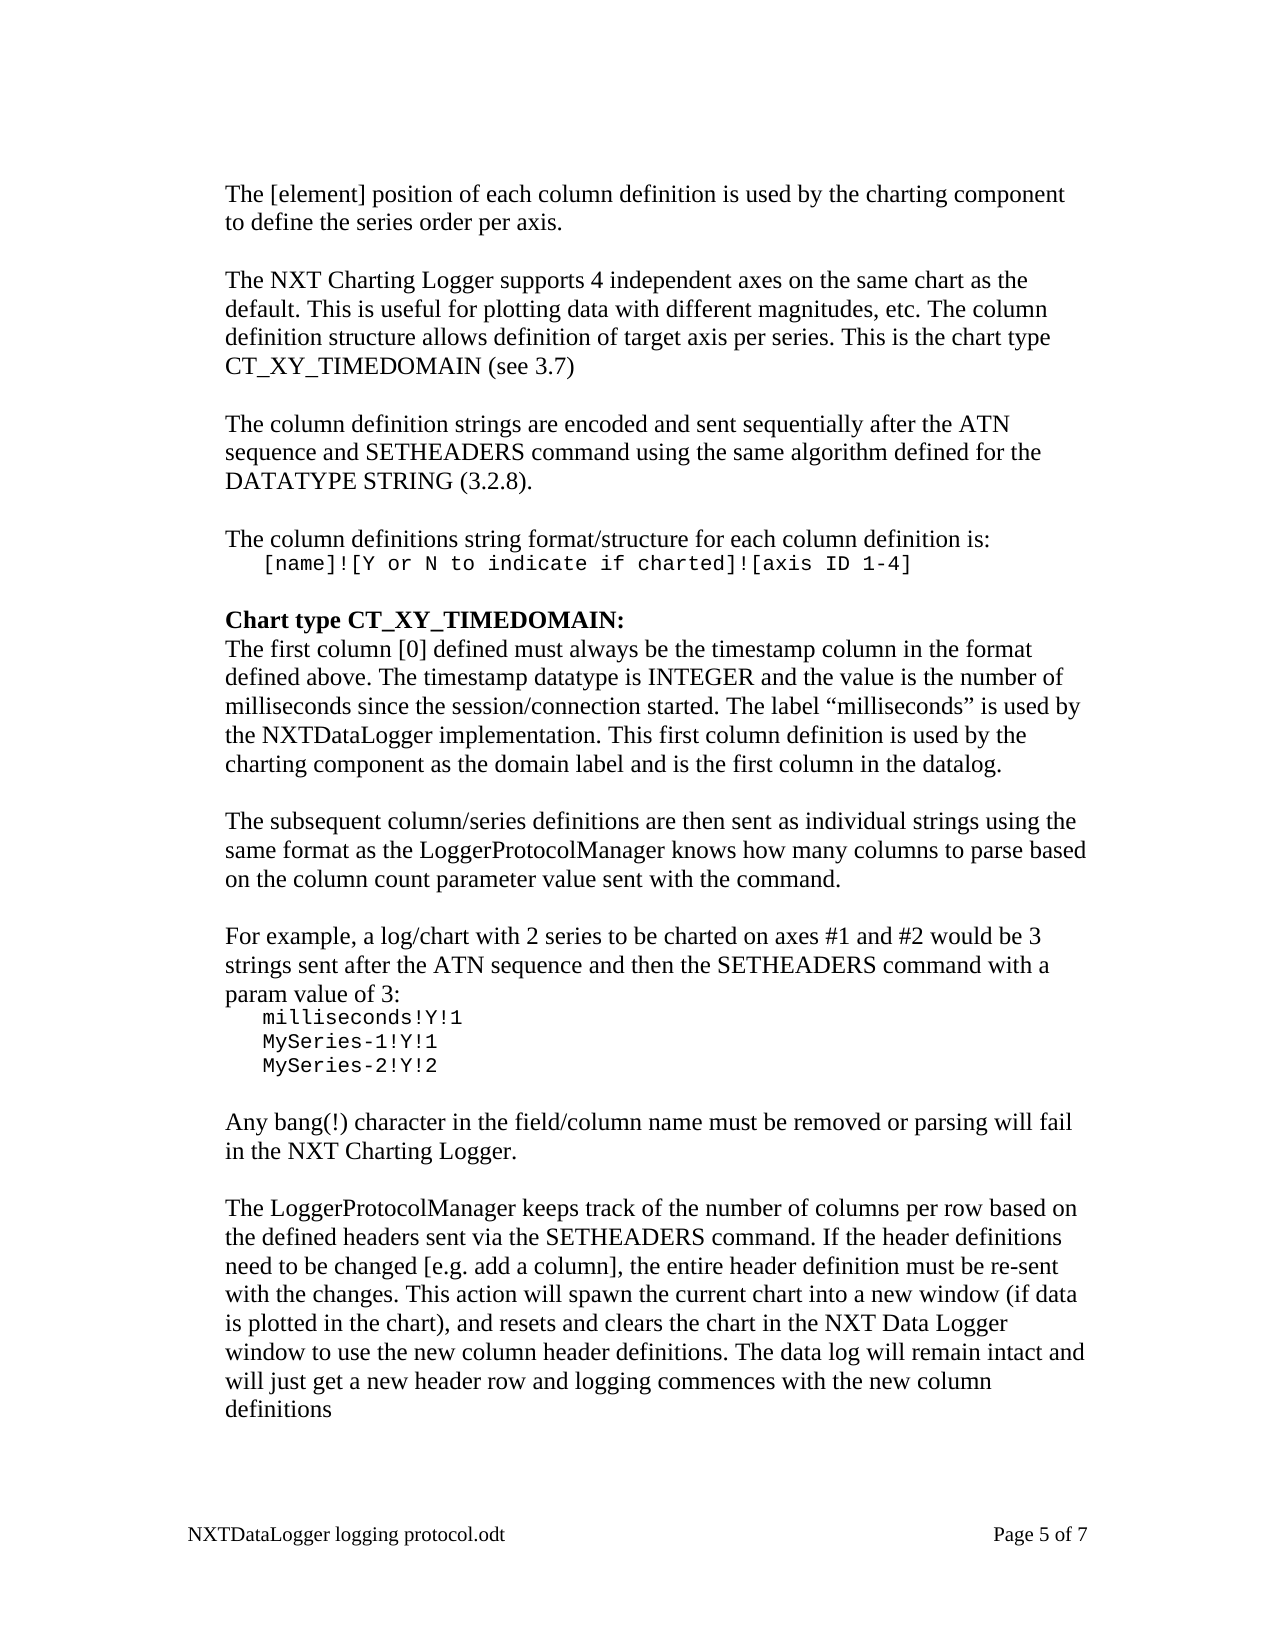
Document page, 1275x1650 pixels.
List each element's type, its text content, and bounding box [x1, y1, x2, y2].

text MySeries-2!Y!2 [262, 1055, 1087, 1078]
text For example, a log/chart with 2 series to be charted on axes #1 and #2 would be 3 strings sent after the ATN sequence and then the SETHEADERS command with a param value of 3: [225, 921, 1087, 1007]
text The column definitions string format/structure for each column definition is: [225, 524, 1087, 552]
text MySeries-1!Y!1 [262, 1031, 1087, 1055]
text The column definition strings are encoded and sent sequentially after the ATN sequence and SETHEADERS command using the same algorithm defined for the DATATYPE STRING (3.2.8). [225, 409, 1087, 495]
text Chart type CT_XY_TIMEDOMAIN: [225, 605, 1087, 634]
text The subsequent column/series definitions are then sent as individual strings using the same format as the LoggerProtocolManager knows how many columns to parse based on the column count parameter value sent with the command. [225, 806, 1087, 892]
text The NXT Charting Logger supports 4 independent axes on the same chart as the default. This is useful for plotting data with different magnitudes, etc. The column definition structure allows definition of target axis per series. This is the chart type CT_XY_TIMEDOMAIN (see 3.7) [225, 265, 1087, 380]
text The [element] position of each column definition is used by the charting component to define the series order per axis. [225, 179, 1087, 236]
text [name]![Y or N to indicate if charted]![axis ID 1-4] [262, 552, 1087, 576]
text The first column [0] defined must always be the timestamp column in the format defined above. The timestamp datatype is INTEGER and the value is the number of milliseconds since the session/connection started. The label “milliseconds” is used by the NXTDataLogger implementation. This first column definition is used by the charting component as the domain label and is the first column in the datalog. [225, 634, 1087, 777]
text Any bang(!) character in the field/column name must be removed or parsing will fail in the NXT Charting Logger. [225, 1107, 1087, 1164]
text The LoggerProtocolManager keeps track of the number of columns per row based on the defined headers sent via the SETHEADERS command. If the header definitions need to be changed [e.g. add a column], the entire header definition must be re-sent with the changes. This action will spawn the current chart into a new window (if data is plotted in the chart), and resets and clears the chart in the NXT Data Logger window to use the new column header definitions. The data log will remain intact and will just get a new header row and logging commences with the new column definitions [225, 1193, 1087, 1423]
text milliseconds!Y!1 [262, 1007, 1087, 1031]
